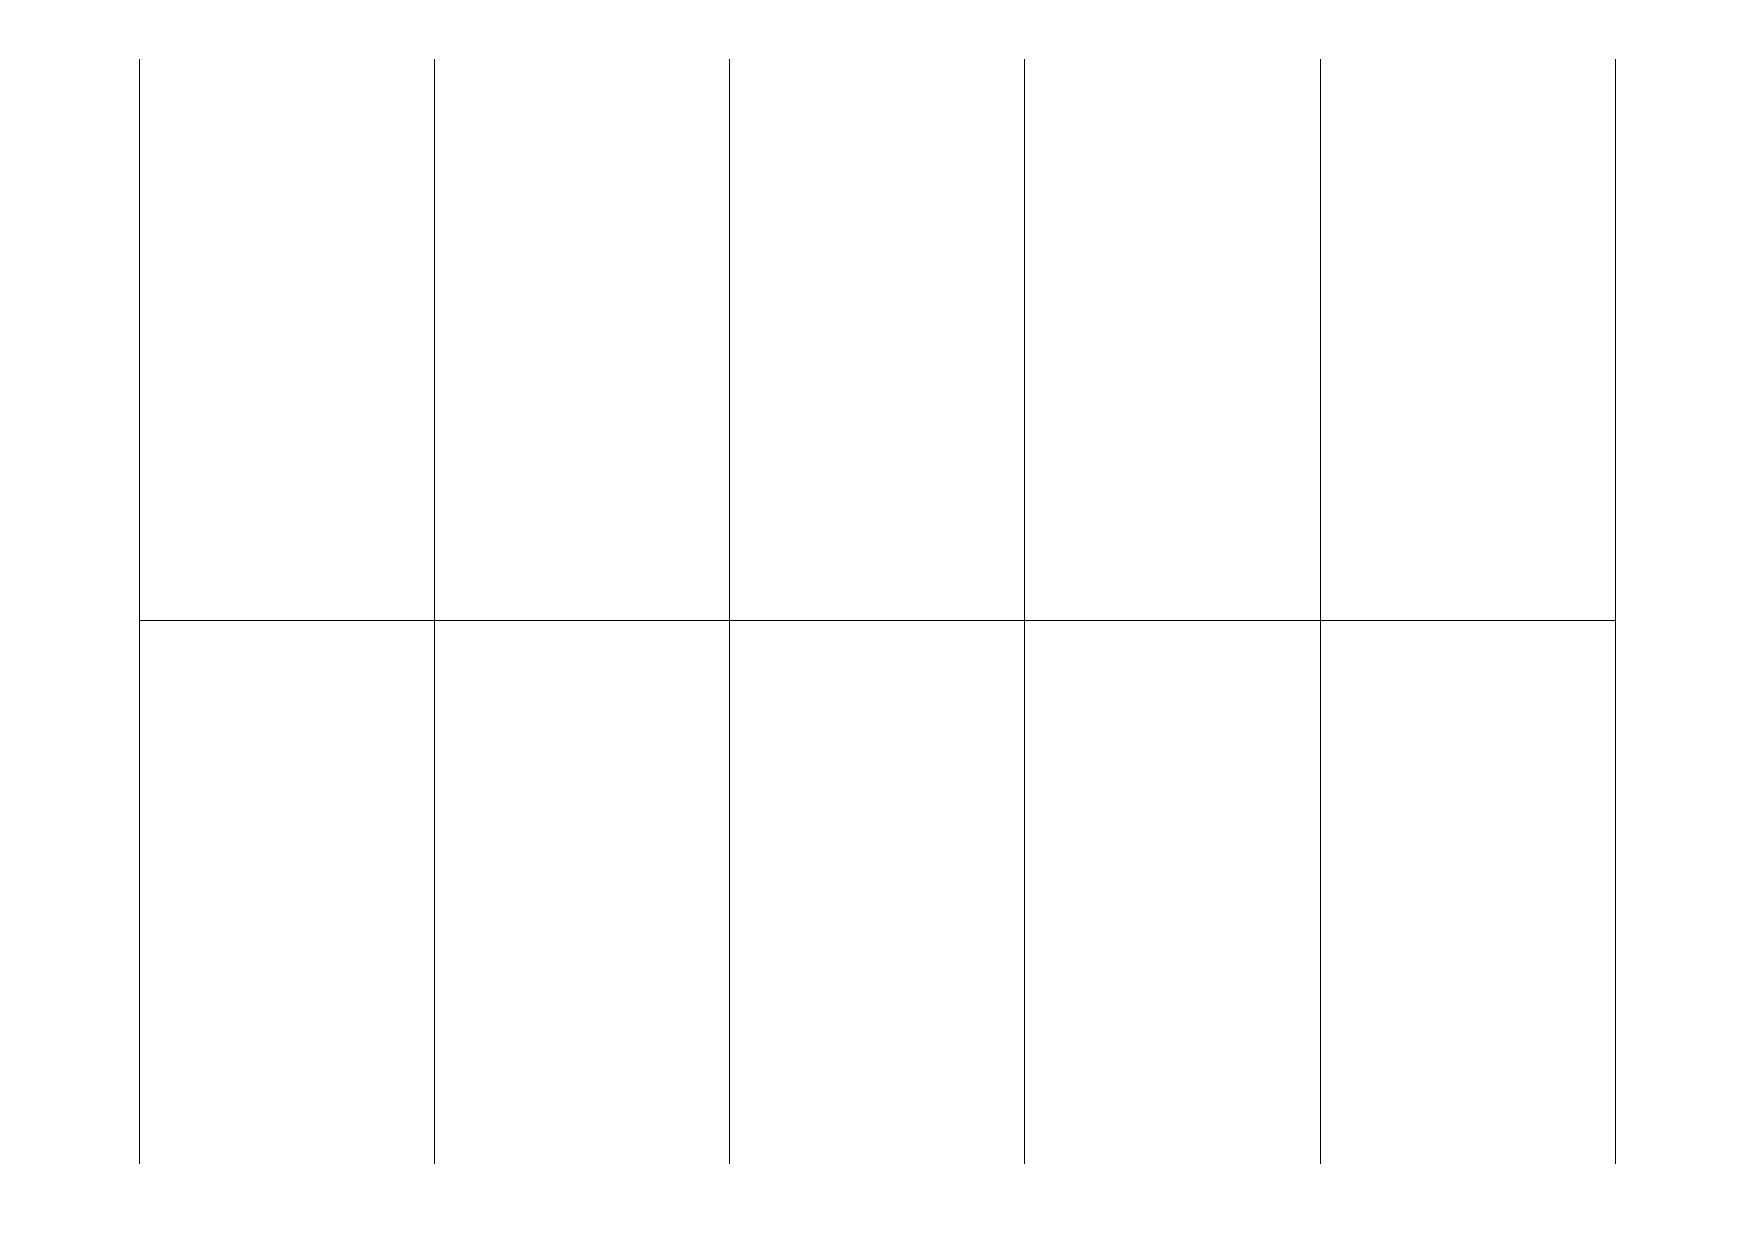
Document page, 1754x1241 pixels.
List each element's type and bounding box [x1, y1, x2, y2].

table_cell [1321, 679, 1615, 986]
table_header [140, 59, 434, 354]
table_header [730, 59, 1024, 354]
table_cell [1321, 621, 1615, 679]
table_cell [1025, 679, 1320, 986]
table_cell [1025, 354, 1320, 620]
table_cell [140, 986, 434, 1163]
table_cell [730, 986, 1024, 1163]
table_cell [730, 679, 1024, 986]
table_cell [1025, 621, 1320, 679]
table_header [1025, 59, 1320, 354]
table_cell [730, 354, 1024, 620]
table_cell [140, 679, 434, 986]
table_cell [435, 679, 729, 986]
table_cell [730, 621, 1024, 679]
table_cell [1025, 986, 1320, 1163]
table_cell [435, 354, 729, 620]
table_cell [435, 621, 729, 679]
table_cell [1321, 986, 1615, 1163]
table_header [435, 59, 729, 354]
table_header [1321, 59, 1615, 354]
table_cell [140, 354, 434, 620]
table_cell [1321, 354, 1615, 620]
table_cell [435, 986, 729, 1163]
table_cell [140, 621, 434, 679]
